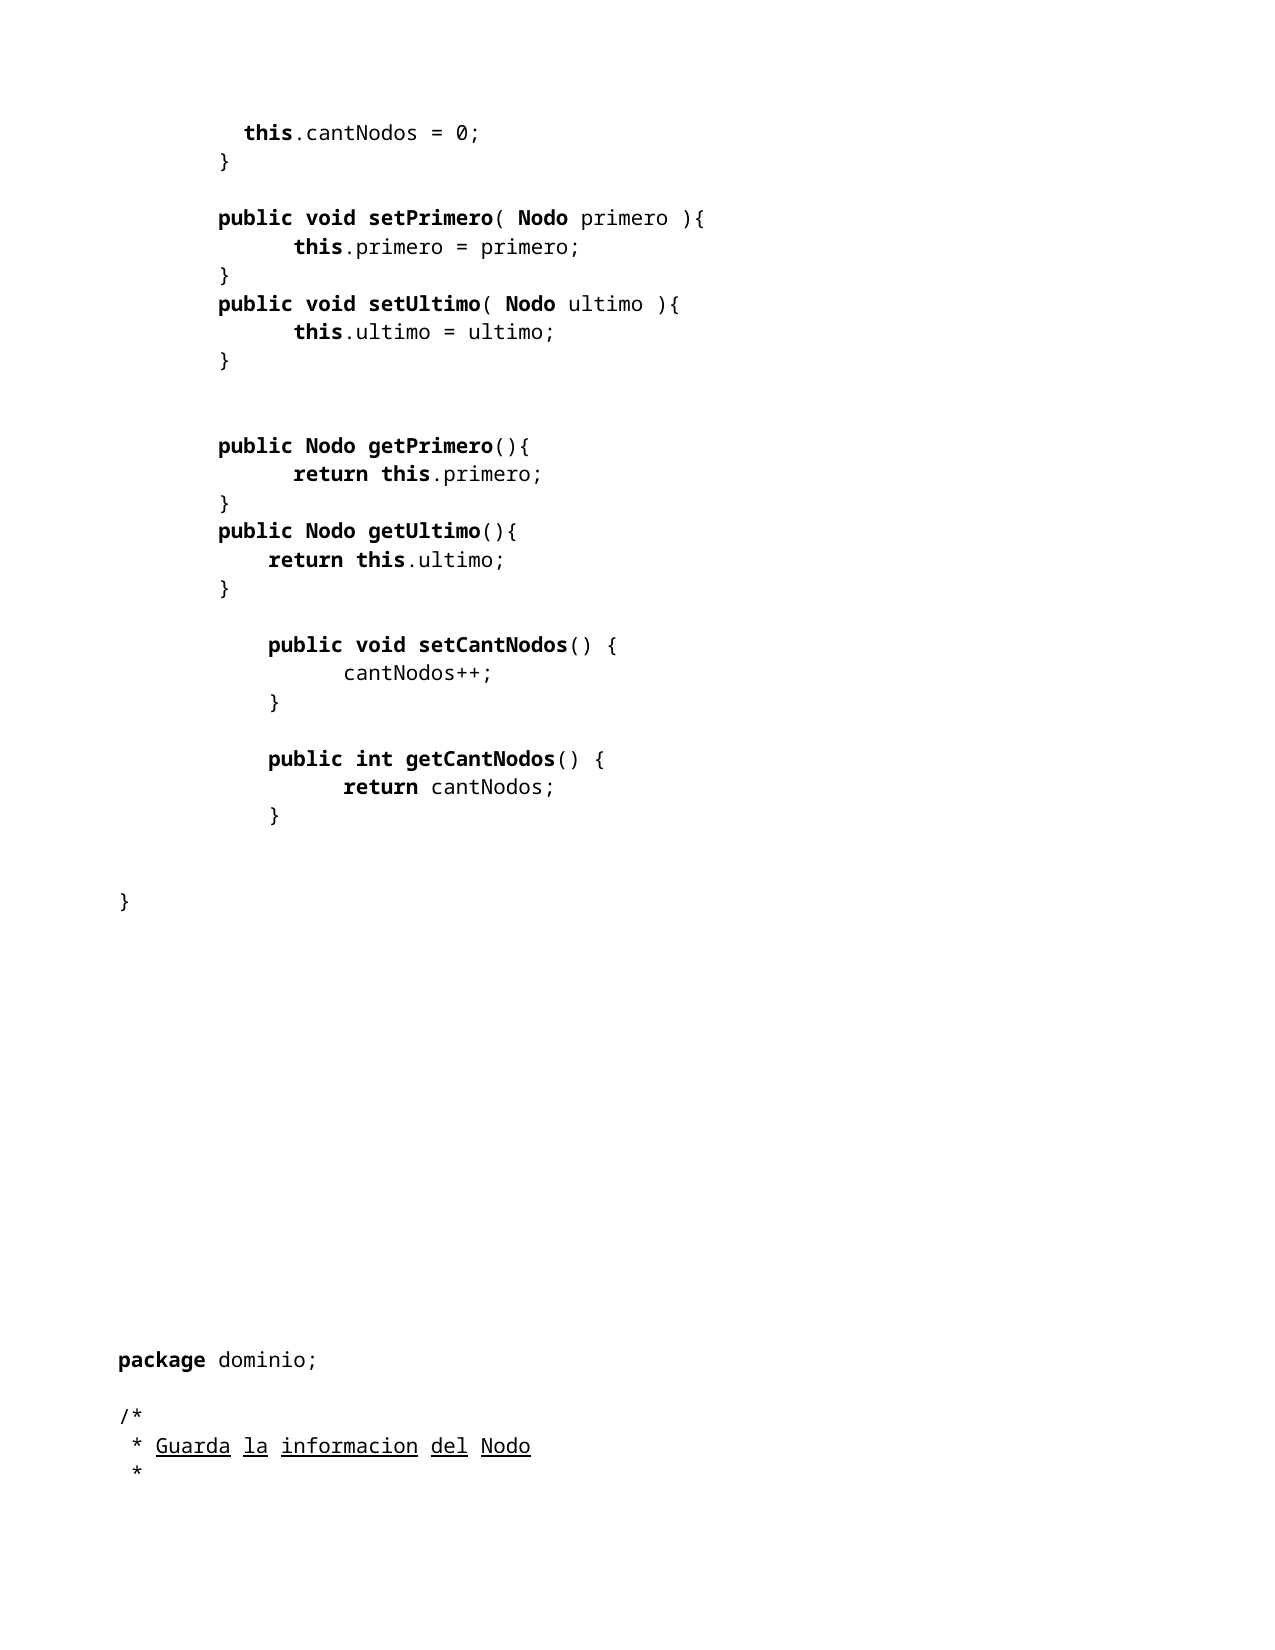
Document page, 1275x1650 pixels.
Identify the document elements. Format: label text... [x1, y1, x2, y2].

text package dominio; [118, 1346, 1157, 1374]
text public Nodo getPrimero(){ [118, 431, 1157, 459]
text } [118, 260, 1157, 289]
text public Nodo getUltimo(){ [118, 516, 1157, 545]
text public void setCantNodos() { [118, 630, 1157, 658]
text } [118, 801, 1157, 829]
text this.cantNodos = 0; [118, 118, 1157, 147]
text * Guarda la informacion del Nodo [118, 1431, 1157, 1459]
text } [118, 886, 1157, 914]
text } [118, 147, 1157, 175]
text } [118, 573, 1157, 602]
text return this.ultimo; [118, 545, 1157, 573]
text public void setPrimero( Nodo primero ){ [118, 203, 1157, 232]
text this.primero = primero; [118, 232, 1157, 260]
text public int getCantNodos() { [118, 744, 1157, 772]
text return this.primero; [118, 459, 1157, 488]
text this.ultimo = ultimo; [118, 317, 1157, 346]
text /* [118, 1402, 1157, 1431]
text public void setUltimo( Nodo ultimo ){ [118, 289, 1157, 317]
text return cantNodos; [118, 772, 1157, 801]
text cantNodos++; [118, 658, 1157, 687]
text } [118, 488, 1157, 516]
text } [118, 687, 1157, 715]
text * [118, 1459, 1157, 1488]
text } [118, 346, 1157, 374]
